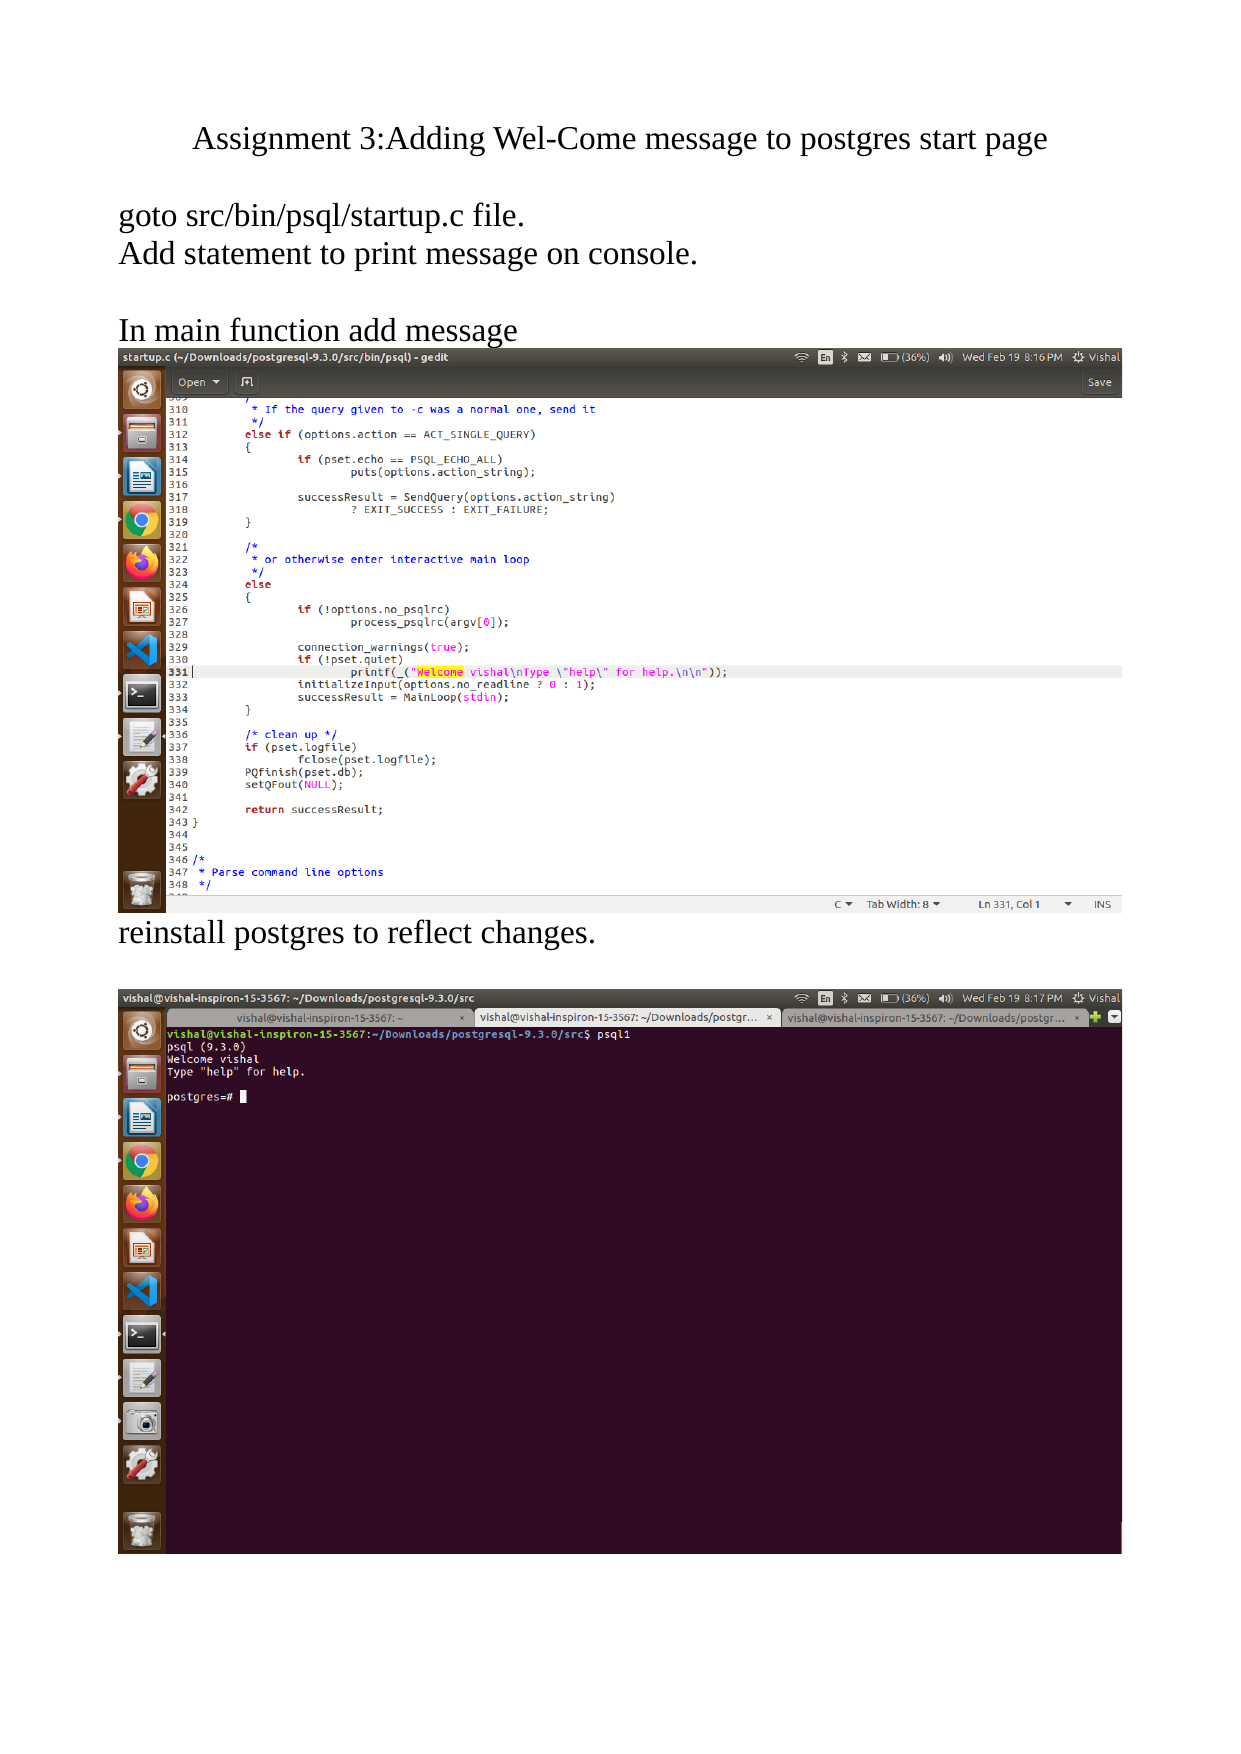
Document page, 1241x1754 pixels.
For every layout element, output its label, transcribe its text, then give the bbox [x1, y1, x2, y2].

picture [118, 348, 1123, 913]
text reinstall postgres to reflect changes. [118, 913, 1122, 951]
picture [118, 989, 1123, 1554]
text Add statement to print message on console. [118, 233, 1122, 271]
text goto src/bin/psql/startup.c file. [118, 195, 1122, 233]
text In main function add message [118, 310, 1122, 348]
text Assignment 3:Adding Wel-Come message to postgres start page [118, 118, 1122, 156]
